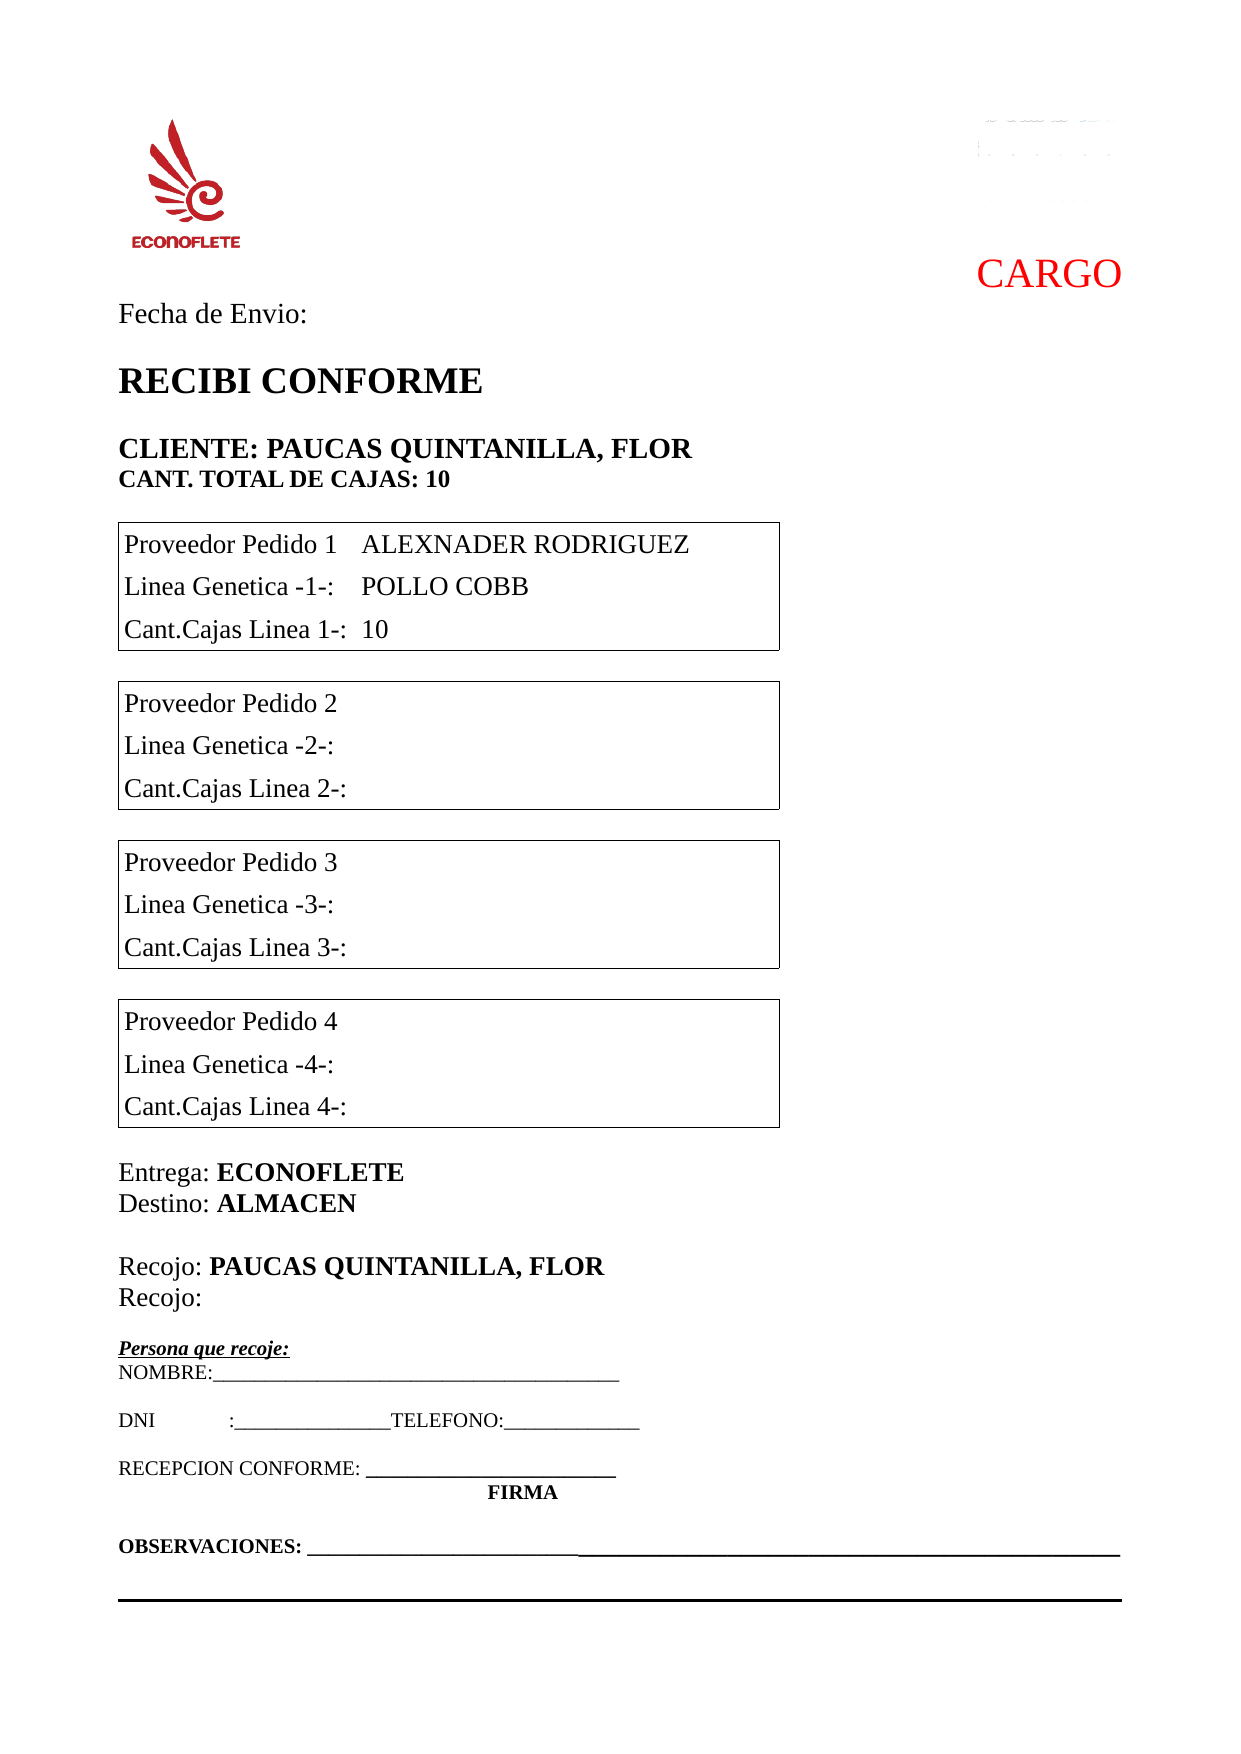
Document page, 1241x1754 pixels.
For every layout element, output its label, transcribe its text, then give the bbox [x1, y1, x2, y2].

text Recojo: [118, 1281, 1122, 1312]
text CARGO [118, 224, 1122, 297]
text RECIBI CONFORME [118, 359, 1122, 402]
table_cell [356, 883, 779, 926]
picture [118, 118, 254, 249]
table_cell Linea Genetica -4-: [119, 1042, 356, 1085]
text Persona que recoje: [118, 1336, 1122, 1360]
table_header ALEXNADER RODRIGUEZ [356, 523, 779, 564]
table_cell [356, 1042, 779, 1085]
table_header Proveedor Pedido 1 [119, 523, 356, 564]
text DNI :_______________TELEFONO:_____________ [118, 1408, 1122, 1432]
text NOMBRE:_______________________________________ [118, 1360, 1122, 1384]
table_cell Linea Genetica -1-: [119, 565, 356, 607]
text Fecha de Envio: [118, 297, 1122, 330]
table_cell [356, 926, 779, 968]
table_cell [356, 969, 779, 999]
table_cell [356, 682, 779, 724]
table_cell Cant.Cajas Linea 3-: [119, 926, 356, 968]
table_cell [356, 810, 779, 840]
table_cell POLLO COBB [356, 565, 779, 607]
table_cell [356, 724, 779, 766]
table_cell [356, 651, 779, 681]
table_cell Linea Genetica -3-: [119, 883, 356, 926]
text FIRMA [118, 1480, 1122, 1504]
table_cell Proveedor Pedido 2 [119, 682, 356, 724]
table_cell Linea Genetica -2-: [119, 724, 356, 766]
table_cell [356, 1000, 779, 1042]
table_cell [356, 766, 779, 809]
text RECEPCION CONFORME: ________________________ [118, 1456, 1122, 1480]
table_cell Cant.Cajas Linea 2-: [119, 766, 356, 809]
table_cell [356, 841, 779, 883]
table_cell 10 [356, 607, 779, 650]
text Destino: ALMACEN [118, 1187, 1122, 1218]
text CLIENTE: PAUCAS QUINTANILLA, FLOR [118, 431, 1122, 464]
text Recojo: PAUCAS QUINTANILLA, FLOR [118, 1249, 1122, 1281]
text OBSERVACIONES: __________________________________________________________________ [118, 1528, 1122, 1559]
table_cell Proveedor Pedido 3 [119, 841, 356, 883]
table_cell Cant.Cajas Linea 1-: [119, 607, 356, 650]
table_cell Proveedor Pedido 4 [119, 1000, 356, 1042]
table_cell [118, 969, 356, 999]
text CANT. TOTAL DE CAJAS: 10 [118, 464, 1122, 493]
table_cell [118, 651, 356, 681]
text Entrega: ECONOFLETE [118, 1156, 1122, 1187]
table_cell [118, 810, 356, 840]
table_cell [356, 1085, 779, 1127]
table_cell Cant.Cajas Linea 4-: [119, 1085, 356, 1127]
